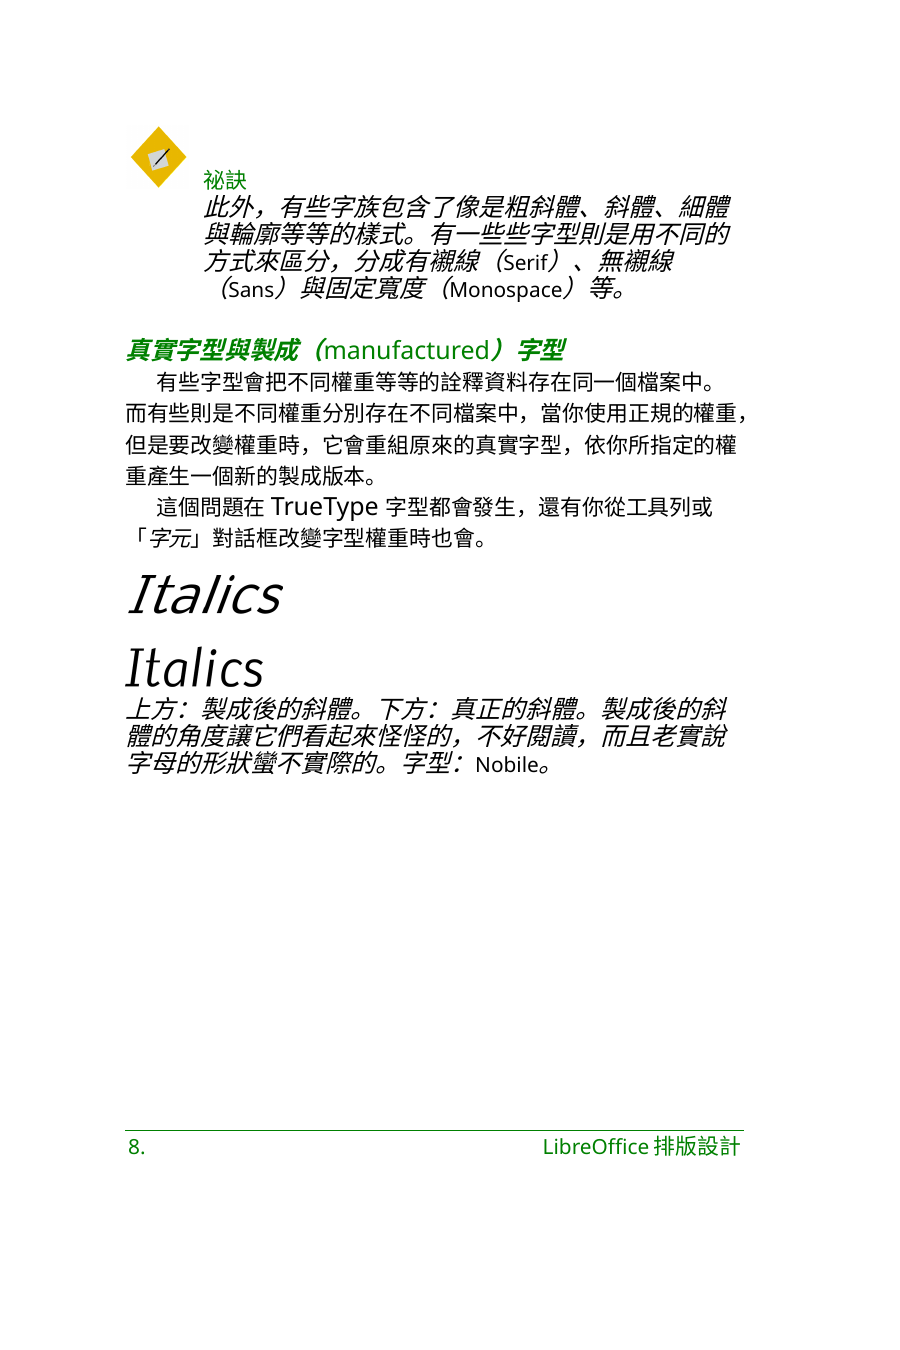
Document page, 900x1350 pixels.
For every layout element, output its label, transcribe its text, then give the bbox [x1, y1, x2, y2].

text 此外，有些字族包含了像是粗斜體、斜體、細體與輪廓等等的樣式。有一些些字型則是用不同的方式來區分，分成有襯線（Serif）、無襯線（Sans）與固定寬度（Monospace）等。 [203, 195, 744, 303]
picture [125, 575, 283, 687]
picture [126, 125, 189, 189]
list 祕訣 [125, 125, 744, 195]
subtitle 真實字型與製成（manufactured）字型 [125, 334, 744, 366]
table_header [125, 576, 744, 689]
text 這個問題在 TrueType 字型都會發生，還有你從工具列或「字元」對話框改變字型權重時也會。 [125, 491, 744, 553]
text 有些字型會把不同權重等等的詮釋資料存在同一個檔案中。而有些則是不同權重分別存在不同檔案中，當你使用正規的權重，但是要改變權重時，它會重組原來的真實字型，依你所指定的權重產生一個新的製成版本。 [125, 366, 744, 491]
table_cell 上方：製成後的斜體。下方：真正的斜體。製成後的斜體的角度讓它們看起來怪怪的，不好閱讀，而且老實說字母的形狀蠻不實際的。字型：Nobile。 [125, 689, 744, 778]
